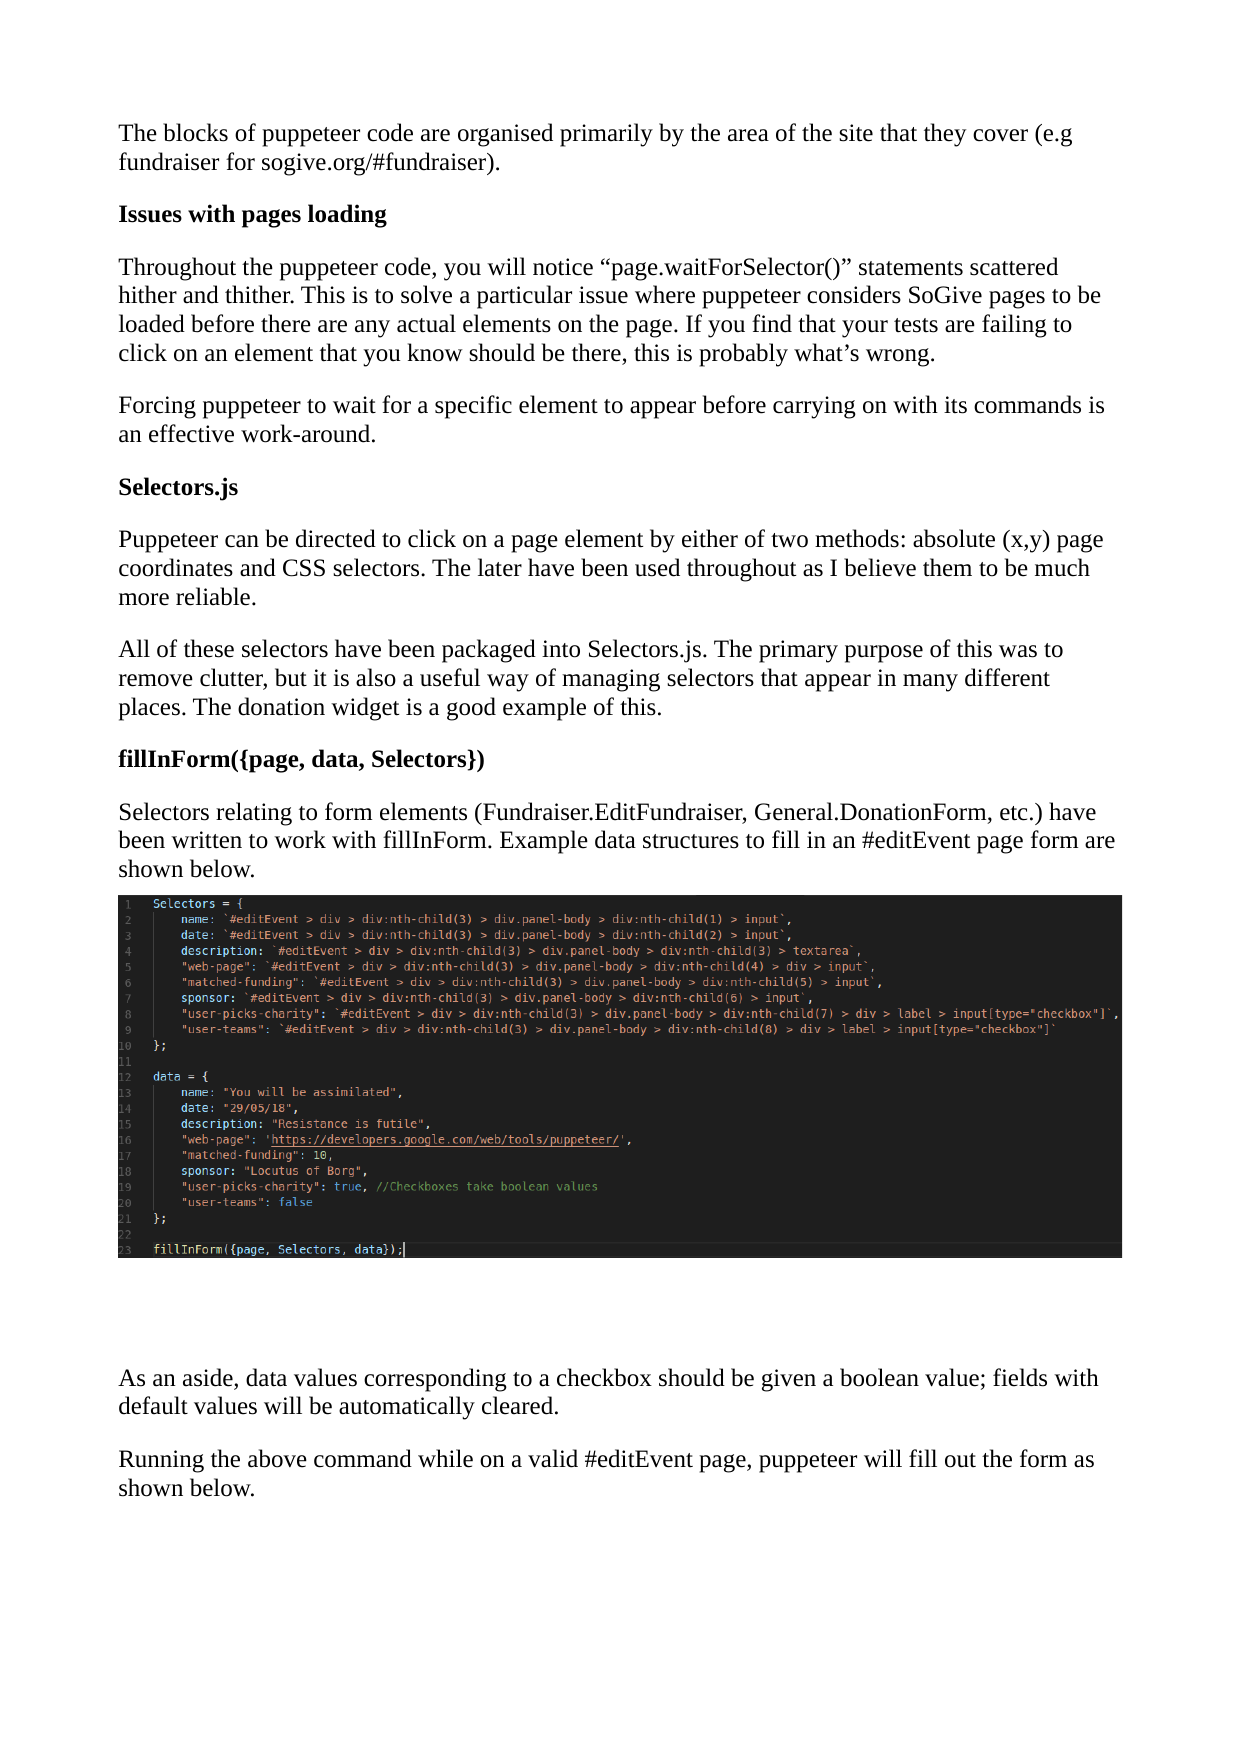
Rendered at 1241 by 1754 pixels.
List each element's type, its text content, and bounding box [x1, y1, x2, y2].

text All of these selectors have been packaged into Selectors.js. The primary purpose of this was to remove clutter, but it is also a useful way of managing selectors that appear in many different places. The donation widget is a good example of this. [118, 634, 1122, 721]
picture [118, 895, 1123, 1258]
text Throughout the puppeteer code, you will notice “page.waitForSelector()” statements scattered hither and thither. This is to solve a particular issue where puppeteer considers SoGive pages to be loaded before there are any actual elements on the page. If you find that your tests are failing to click on an element that you know should be there, this is probably what’s wrong. [118, 252, 1122, 367]
text Selectors relating to form elements (Fundraiser.EditFundraiser, General.DonationForm, etc.) have been written to work with fillInForm. Example data structures to fill in an #editEvent page form are shown below. [118, 797, 1122, 883]
text Forcing puppeteer to wait for a specific element to appear before carrying on with its commands is an effective work-around. [118, 391, 1122, 448]
text fillInForm({page, data, Selectors}) [118, 744, 1122, 773]
text The blocks of puppeteer code are organised primarily by the area of the site that they cover (e.g fundraiser for sogive.org/#fundraiser). [118, 118, 1122, 176]
text Selectors.js [118, 472, 1122, 501]
text Puppeteer can be directed to click on a page element by either of two methods: absolute (x,y) page coordinates and CSS selectors. The later have been used throughout as I believe them to be much more reliable. [118, 524, 1122, 611]
text Issues with pages loading [118, 199, 1122, 228]
text As an aside, data values corresponding to a checkbox should be given a boolean value; fields with default values will be automatically cleared. [118, 1363, 1122, 1420]
text Running the above command while on a valid #editEvent page, puppeteer will fill out the form as shown below. [118, 1444, 1122, 1501]
